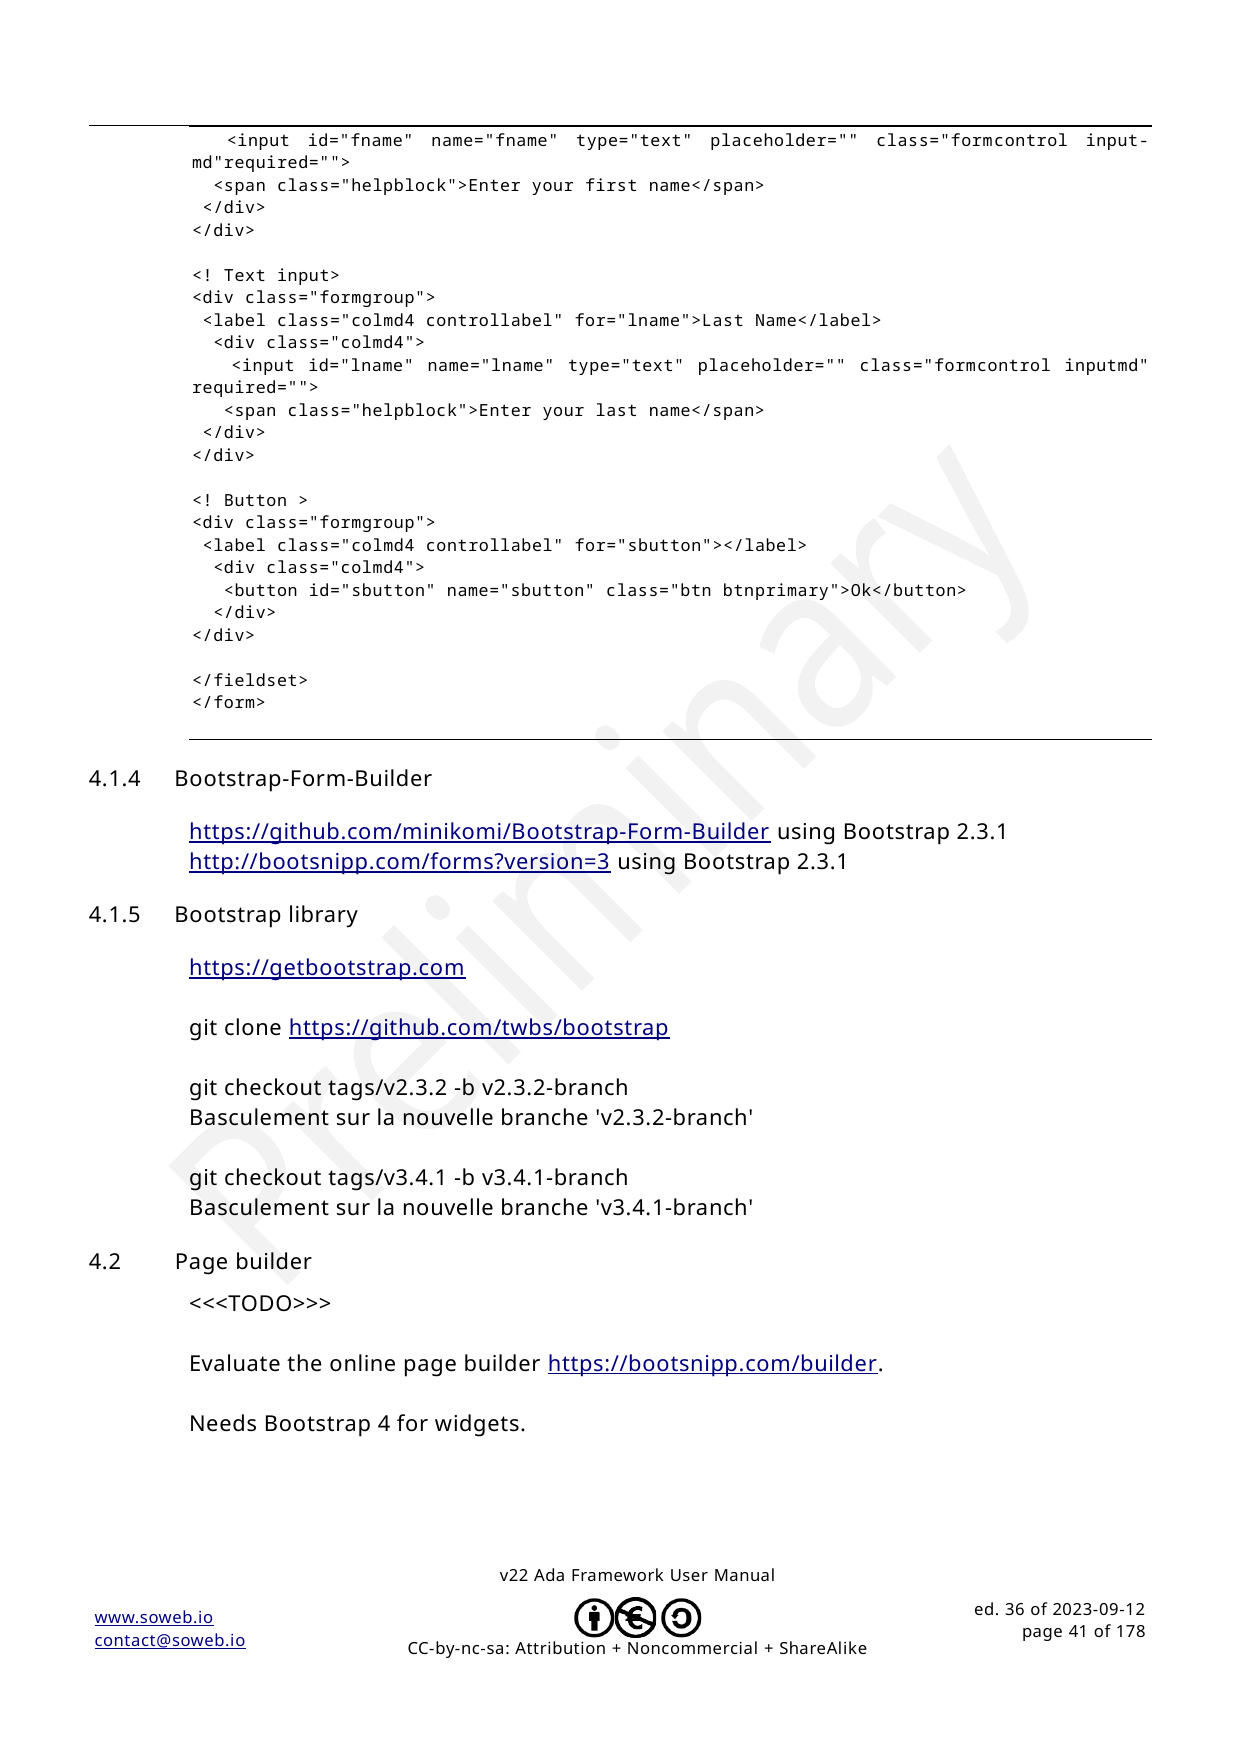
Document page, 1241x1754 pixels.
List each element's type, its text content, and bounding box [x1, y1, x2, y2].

list [815, 647, 860, 688]
list <div class="form­group"> [189, 283, 1152, 306]
subtitle [613, 899, 1152, 940]
subtitle Bootstrap-Form-Builder [88, 763, 660, 804]
list [748, 688, 1152, 739]
list </div> [189, 441, 1152, 463]
list <input id="fname" name="fname" type="text" placeholder="" class="form­control input­md"required=""> [189, 127, 1152, 171]
list [1027, 598, 1152, 621]
text git checkout tags/v2.3.2 -b v2.3.2-branch [189, 1072, 317, 1102]
list </div> [189, 418, 1152, 441]
text Basculement sur la nouvelle branche 'v2.3.2-branch' [189, 1102, 302, 1132]
text http://bootsnipp.com/forms?version=3 using Bootstrap 2.3.1 [658, 846, 1152, 876]
text Evaluate the online page builder https://bootsnipp.com/builder. [189, 1347, 1152, 1377]
text <<<TODO>>> [189, 1287, 1152, 1317]
list </fieldset> [189, 643, 821, 688]
text https://github.com/minikomi/Bootstrap-Form-Builder using Bootstrap 2.3.1 [627, 816, 697, 841]
list <span class="help­block">Enter your last name</span> [189, 396, 1152, 418]
list </div> [189, 193, 1152, 216]
text git checkout tags/v3.4.1 -b v3.4.1-branch [283, 1162, 362, 1192]
text http://bootsnipp.com/forms?version=3 using Bootstrap 2.3.1 [189, 846, 564, 871]
list <label class="col­md­4 control­label" for="sbutton"></label> [189, 531, 859, 553]
text Needs Bootstrap 4 for widgets. [189, 1407, 1152, 1437]
text git clone https://github.com/twbs/bootstrap [483, 1012, 1152, 1042]
picture [573, 1597, 657, 1638]
list </div> [189, 621, 770, 643]
list <div class="form­group"> [189, 508, 904, 531]
subtitle [647, 763, 733, 804]
list <button id="sbutton" name="sbutton" class="btn btn­primary">Ok</button> [874, 576, 1008, 598]
subtitle Page builder [88, 1246, 277, 1276]
text git checkout tags/v3.4.1 -b v3.4.1-branch [360, 1162, 1152, 1192]
subtitle Bootstrap library [88, 899, 530, 940]
text Basculement sur la nouvelle branche 'v3.4.1-branch' [189, 1192, 223, 1222]
list [983, 508, 1152, 531]
list [864, 643, 1152, 688]
text git checkout tags/v3.4.1 -b v3.4.1-branch [195, 1162, 267, 1192]
text http://bootsnipp.com/forms?version=3 using Bootstrap 2.3.1 [576, 846, 660, 876]
text https://getbootstrap.com [189, 952, 405, 977]
text Basculement sur la nouvelle branche 'v3.4.1-branch' [259, 1192, 1152, 1222]
text https://github.com/minikomi/Bootstrap-Form-Builder using Bootstrap 2.3.1 [700, 816, 1152, 846]
list [891, 598, 1010, 621]
list [903, 508, 974, 531]
list </div> [189, 216, 1152, 238]
subtitle Page builder [275, 1246, 1152, 1276]
text git clone https://github.com/twbs/bootstrap [406, 1012, 479, 1037]
list [1006, 553, 1152, 576]
text git checkout tags/v2.3.2 -b v2.3.2-branch [472, 1072, 1152, 1102]
list <label class="col­md­4 control­label" for="lname">Last Name</label> [189, 306, 1152, 328]
list <span class="help­block">Enter your first name</span> [189, 171, 1152, 193]
text Basculement sur la nouvelle branche 'v2.3.2-branch' [322, 1102, 1152, 1132]
text git checkout tags/v2.3.2 -b v2.3.2-branch [323, 1072, 375, 1102]
list <!­­ Button ­­> [189, 463, 962, 508]
text git checkout tags/v2.3.2 -b v2.3.2-branch [397, 1072, 467, 1102]
list [870, 553, 996, 576]
list <button id="sbutton" name="sbutton" class="btn btn­primary">Ok</button> [1018, 576, 1152, 598]
list </div> [189, 598, 886, 621]
subtitle [721, 763, 1152, 804]
list [842, 621, 908, 643]
list <!­­ Text input­­> [189, 238, 1152, 283]
list <div class="col­md­4"> [189, 553, 841, 576]
list <input id="lname" name="lname" type="text" placeholder="" class="form­control input­md" required=""> [189, 351, 1152, 396]
list </form> [189, 688, 701, 739]
list [1010, 621, 1152, 643]
list <button id="sbutton" name="sbutton" class="btn btn­primary">Ok</button> [189, 576, 863, 598]
text https://github.com/minikomi/Bootstrap-Form-Builder using Bootstrap 2.3.1 [189, 816, 573, 841]
list [914, 621, 1006, 643]
text https://getbootstrap.com [423, 952, 498, 982]
list [871, 531, 949, 553]
text https://getbootstrap.com [570, 952, 1152, 982]
text git clone https://github.com/twbs/bootstrap [189, 1012, 384, 1042]
list <div class="col­md­4"> [189, 328, 1152, 351]
list [995, 531, 1152, 553]
list [699, 700, 773, 739]
list [960, 463, 1152, 508]
picture [660, 1597, 702, 1638]
text https://getbootstrap.com [496, 952, 572, 982]
list [779, 621, 829, 643]
subtitle [528, 899, 627, 940]
